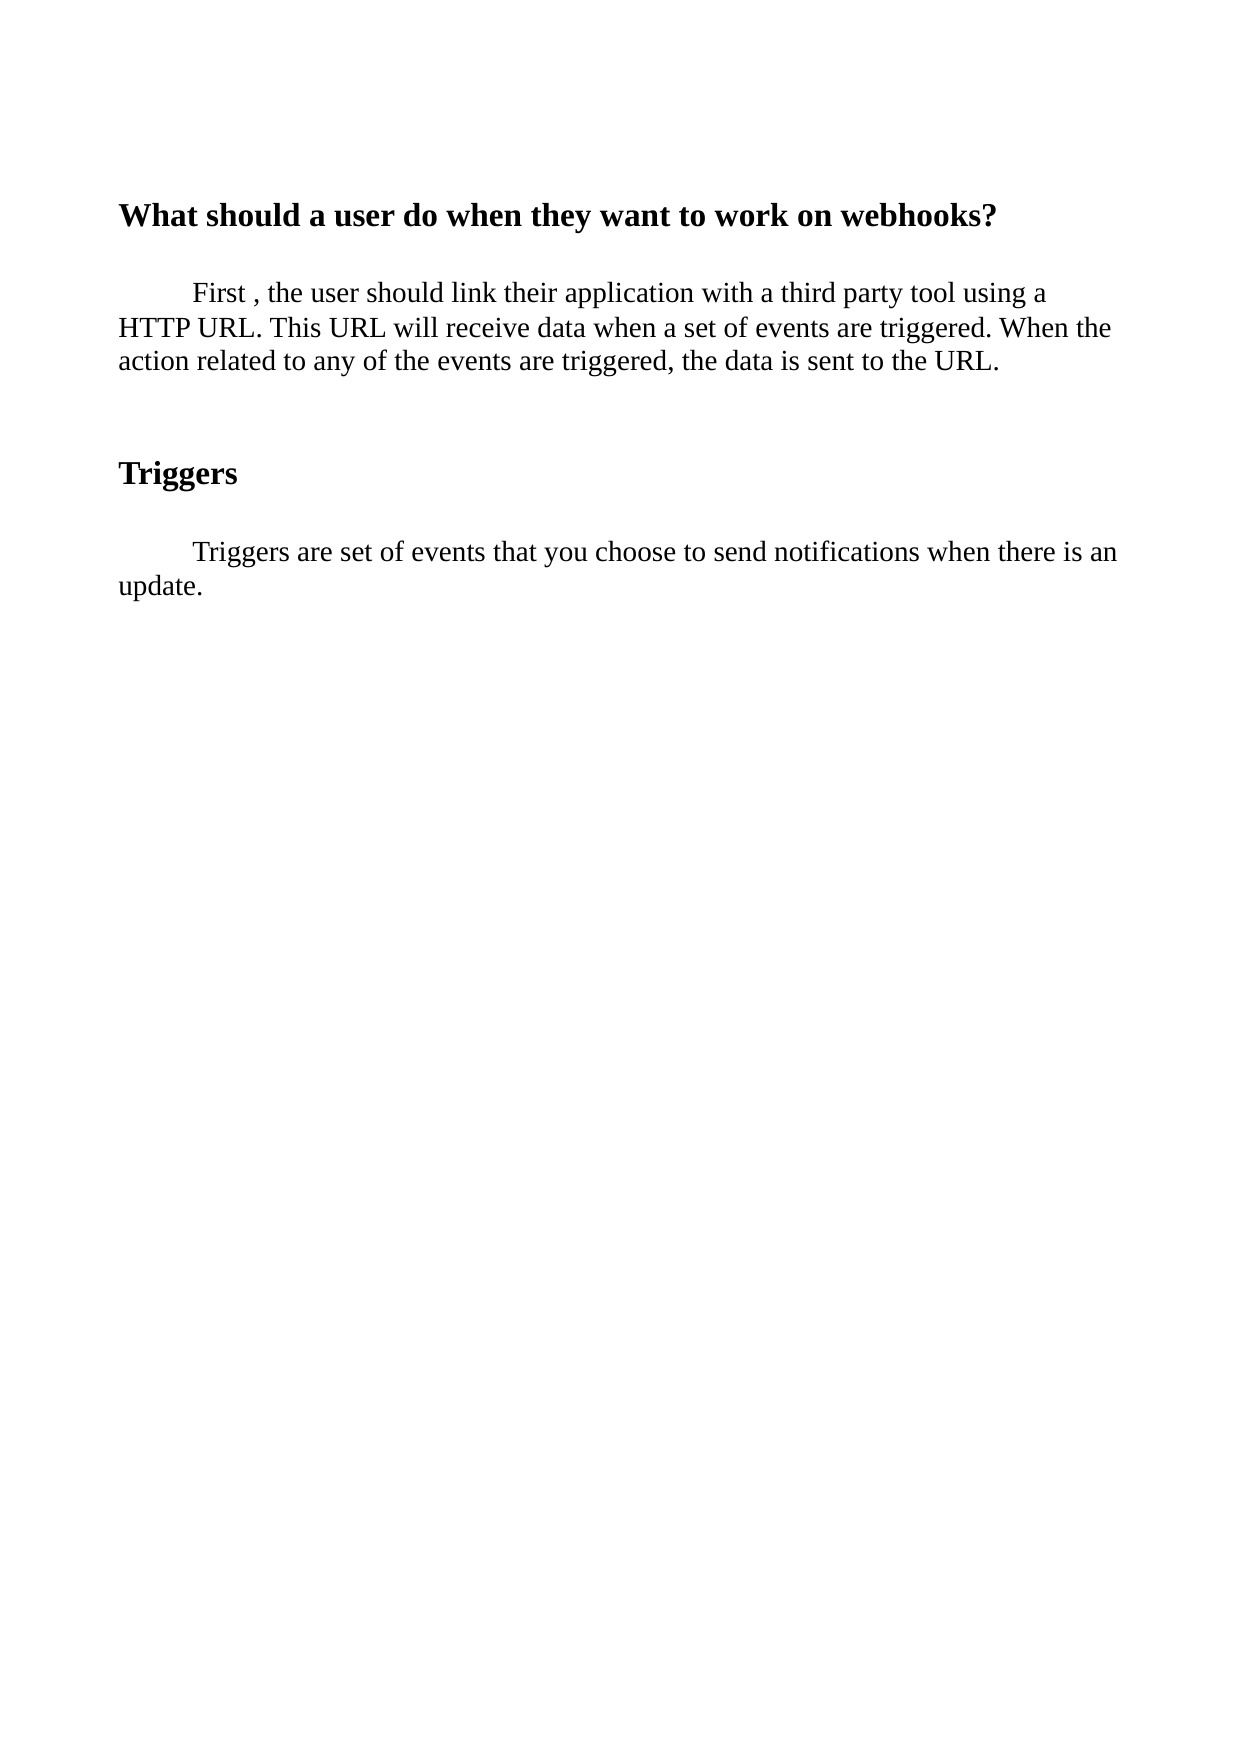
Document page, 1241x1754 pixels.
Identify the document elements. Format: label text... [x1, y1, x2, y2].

text First , the user should link their application with a third party tool using a HTTP URL. This URL will receive data when a set of events are triggered. When the action related to any of the events are triggered, the data is sent to the URL. [118, 271, 1122, 377]
text Triggers [118, 453, 1122, 492]
text What should a user do when they want to work on webhooks? [118, 195, 1122, 233]
text Triggers are set of events that you choose to send notifications when there is an update. [118, 530, 1122, 602]
